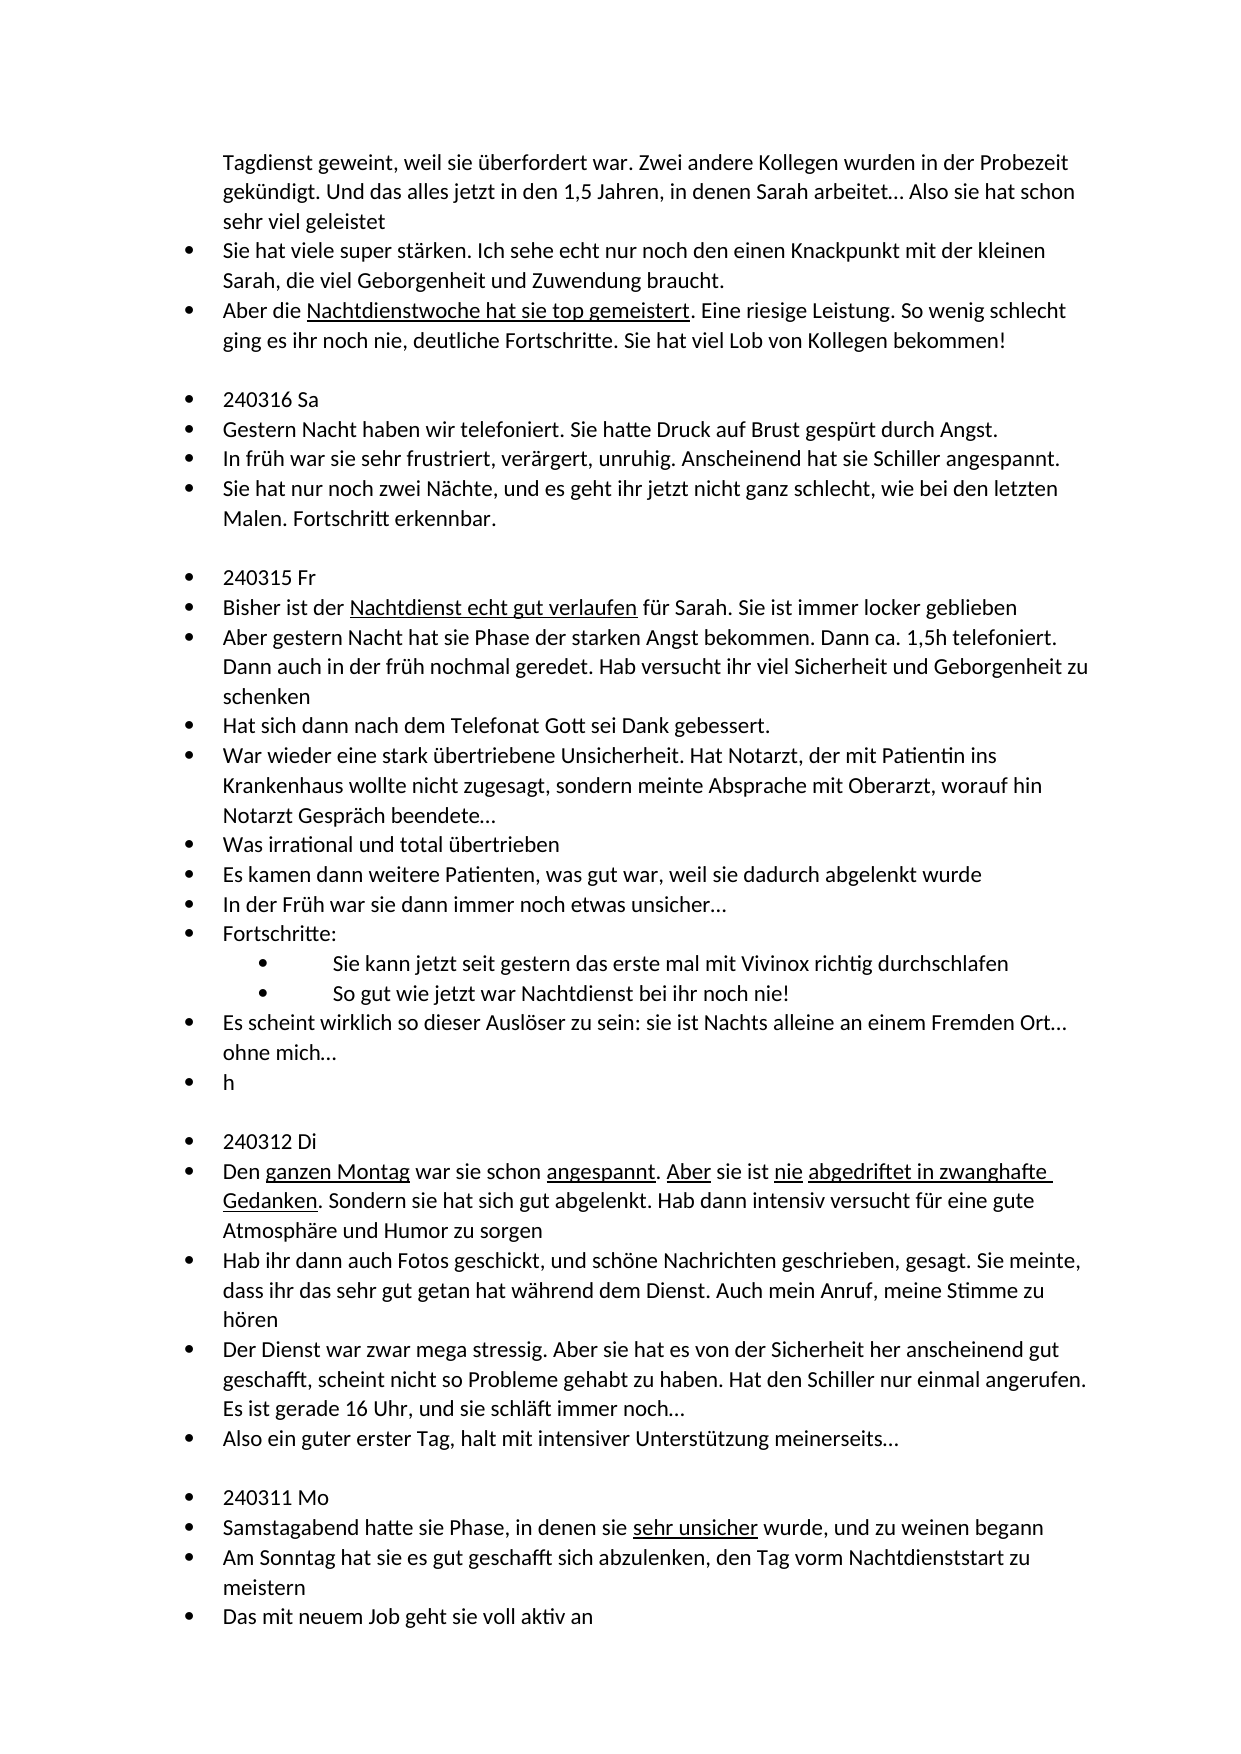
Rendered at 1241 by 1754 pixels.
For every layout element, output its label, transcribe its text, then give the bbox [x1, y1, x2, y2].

list Aber die Nachtdienstwoche hat sie top gemeistert. Eine riesige Leistung. So wenig schlecht ging es ihr noch nie, deutliche Fortschritte. Sie hat viel Lob von Kollegen bekommen! [185, 296, 1093, 354]
list In der Früh war sie dann immer noch etwas unsicher… [185, 890, 1093, 918]
list Hat sich dann nach dem Telefonat Gott sei Dank gebessert. [185, 712, 1093, 740]
list Den ganzen Montag war sie schon angespannt. Aber sie ist nie abgedriftet in zwanghafte Gedanken. Sondern sie hat sich gut abgelenkt. Hab dann intensiv versucht für eine gute Atmosphäre und Humor zu sorgen [185, 1157, 1093, 1244]
list Samstagabend hatte sie Phase, in denen sie sehr unsicher wurde, und zu weinen begann [185, 1513, 1093, 1541]
list In früh war sie sehr frustriert, verärgert, unruhig. Anscheinend hat sie Schiller angespannt. [185, 444, 1093, 472]
list 240312 Di [185, 1127, 1093, 1155]
list Es kamen dann weitere Patienten, was gut war, weil sie dadurch abgelenkt wurde [185, 860, 1093, 888]
list Das mit neuem Job geht sie voll aktiv an [185, 1602, 1093, 1630]
list Es scheint wirklich so dieser Auslöser zu sein: sie ist Nachts alleine an einem Fremden Ort… ohne mich… [185, 1008, 1093, 1066]
list 240311 Mo [185, 1483, 1093, 1512]
list War wieder eine stark übertriebene Unsicherheit. Hat Notarzt, der mit Patientin ins Krankenhaus wollte nicht zugesagt, sondern meinte Absprache mit Oberarzt, worauf hin Notarzt Gespräch beendete… [185, 741, 1093, 829]
list 240315 Fr [185, 563, 1093, 591]
list Fortschritte: [185, 919, 1093, 947]
list 240316 Sa [185, 385, 1093, 413]
list Sie hat viele super stärken. Ich sehe echt nur noch den einen Knackpunkt mit der kleinen Sarah, die viel Geborgenheit und Zuwendung braucht. [185, 237, 1093, 294]
list So gut wie jetzt war Nachtdienst bei ihr noch nie! [259, 979, 1093, 1007]
list h [185, 1068, 1093, 1096]
list Der Dienst war zwar mega stressig. Aber sie hat es von der Sicherheit her anscheinend gut geschafft, scheint nicht so Probleme gehabt zu haben. Hat den Schiller nur einmal angerufen. Es ist gerade 16 Uhr, und sie schläft immer noch… [185, 1335, 1093, 1422]
list Sie hat nur noch zwei Nächte, und es geht ihr jetzt nicht ganz schlecht, wie bei den letzten Malen. Fortschritt erkennbar. [185, 474, 1093, 532]
list Am Sonntag hat sie es gut geschafft sich abzulenken, den Tag vorm Nachtdienststart zu meistern [185, 1543, 1093, 1601]
list Aber gestern Nacht hat sie Phase der starken Angst bekommen. Dann ca. 1,5h telefoniert. Dann auch in der früh nochmal geredet. Hab versucht ihr viel Sicherheit und Geborgenheit zu schenken [185, 623, 1093, 710]
list Bisher ist der Nachtdienst echt gut verlaufen für Sarah. Sie ist immer locker geblieben [185, 593, 1093, 621]
list Hab ihr dann auch Fotos geschickt, und schöne Nachrichten geschrieben, gesagt. Sie meinte, dass ihr das sehr gut getan hat während dem Dienst. Auch mein Anruf, meine Stimme zu hören [185, 1246, 1093, 1333]
list Gestern Nacht haben wir telefoniert. Sie hatte Druck auf Brust gespürt durch Angst. [185, 415, 1093, 443]
list Tagdienst geweint, weil sie überfordert war. Zwei andere Kollegen wurden in der Probezeit gekündigt. Und das alles jetzt in den 1,5 Jahren, in denen Sarah arbeitet… Also sie hat schon sehr viel geleistet [185, 148, 1093, 235]
list Also ein guter erster Tag, halt mit intensiver Unterstützung meinerseits… [185, 1424, 1093, 1452]
list Sie kann jetzt seit gestern das erste mal mit Vivinox richtig durchschlafen [259, 949, 1093, 977]
list Was irrational und total übertrieben [185, 830, 1093, 858]
